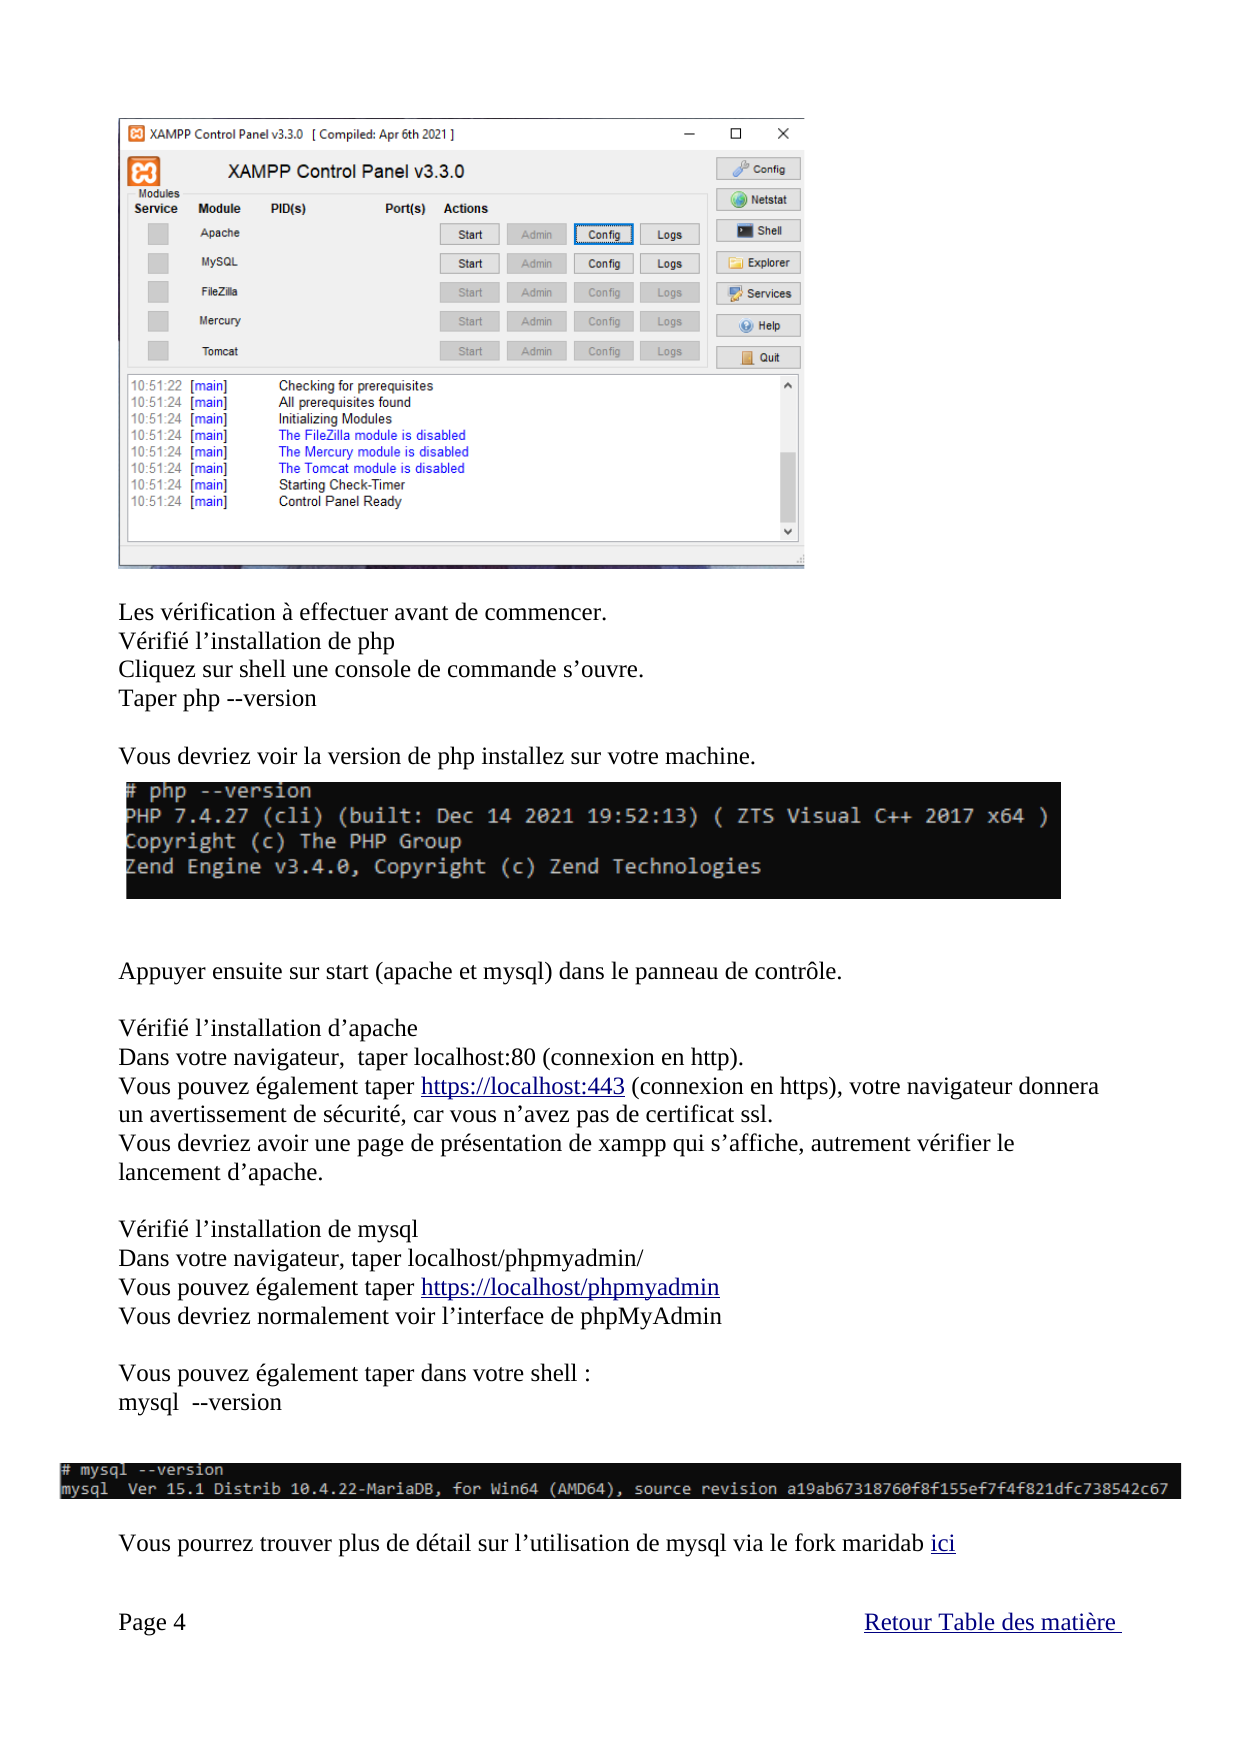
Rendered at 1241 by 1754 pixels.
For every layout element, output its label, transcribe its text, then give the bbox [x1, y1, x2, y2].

text mysql --version [118, 1387, 1122, 1416]
text Vous pourrez trouver plus de détail sur l’utilisation de mysql via le fork maridab ici [118, 1528, 1122, 1557]
text Cliquez sur shell une console de commande s’ouvre. [118, 654, 1122, 683]
text Vous devriez normalement voir l’interface de phpMyAdmin [118, 1301, 1122, 1329]
text Dans votre navigateur, taper localhost/phpmyadmin/ [118, 1243, 1122, 1272]
text Vérifié l’installation de php [118, 626, 1122, 654]
picture [118, 118, 805, 569]
text Vous devriez avoir une page de présentation de xampp qui s’affiche, autrement vérifier le lancement d’apache. [118, 1128, 1122, 1186]
text Vous pouvez également taper https://localhost:443 (connexion en https), votre navigateur donnera un avertissement de sécurité, car vous n’avez pas de certificat ssl. [118, 1071, 1122, 1128]
text Appuyer ensuite sur start (apache et mysql) dans le panneau de contrôle. [118, 956, 1122, 984]
text Les vérification à effectuer avant de commencer. [118, 597, 1122, 626]
text Vous pouvez également taper dans votre shell : [118, 1358, 1122, 1387]
text Taper php --version [118, 683, 1122, 712]
text Vous pouvez également taper https://localhost/phpmyadmin [118, 1272, 1122, 1301]
picture [126, 782, 1061, 899]
text Dans votre navigateur, taper localhost:80 (connexion en http). [118, 1042, 1122, 1071]
text Vérifié l’installation de mysql [118, 1214, 1122, 1243]
text Vous devriez voir la version de php installez sur votre machine. [118, 741, 1122, 769]
picture [59, 1463, 1182, 1499]
text Vérifié l’installation d’apache [118, 1013, 1122, 1042]
